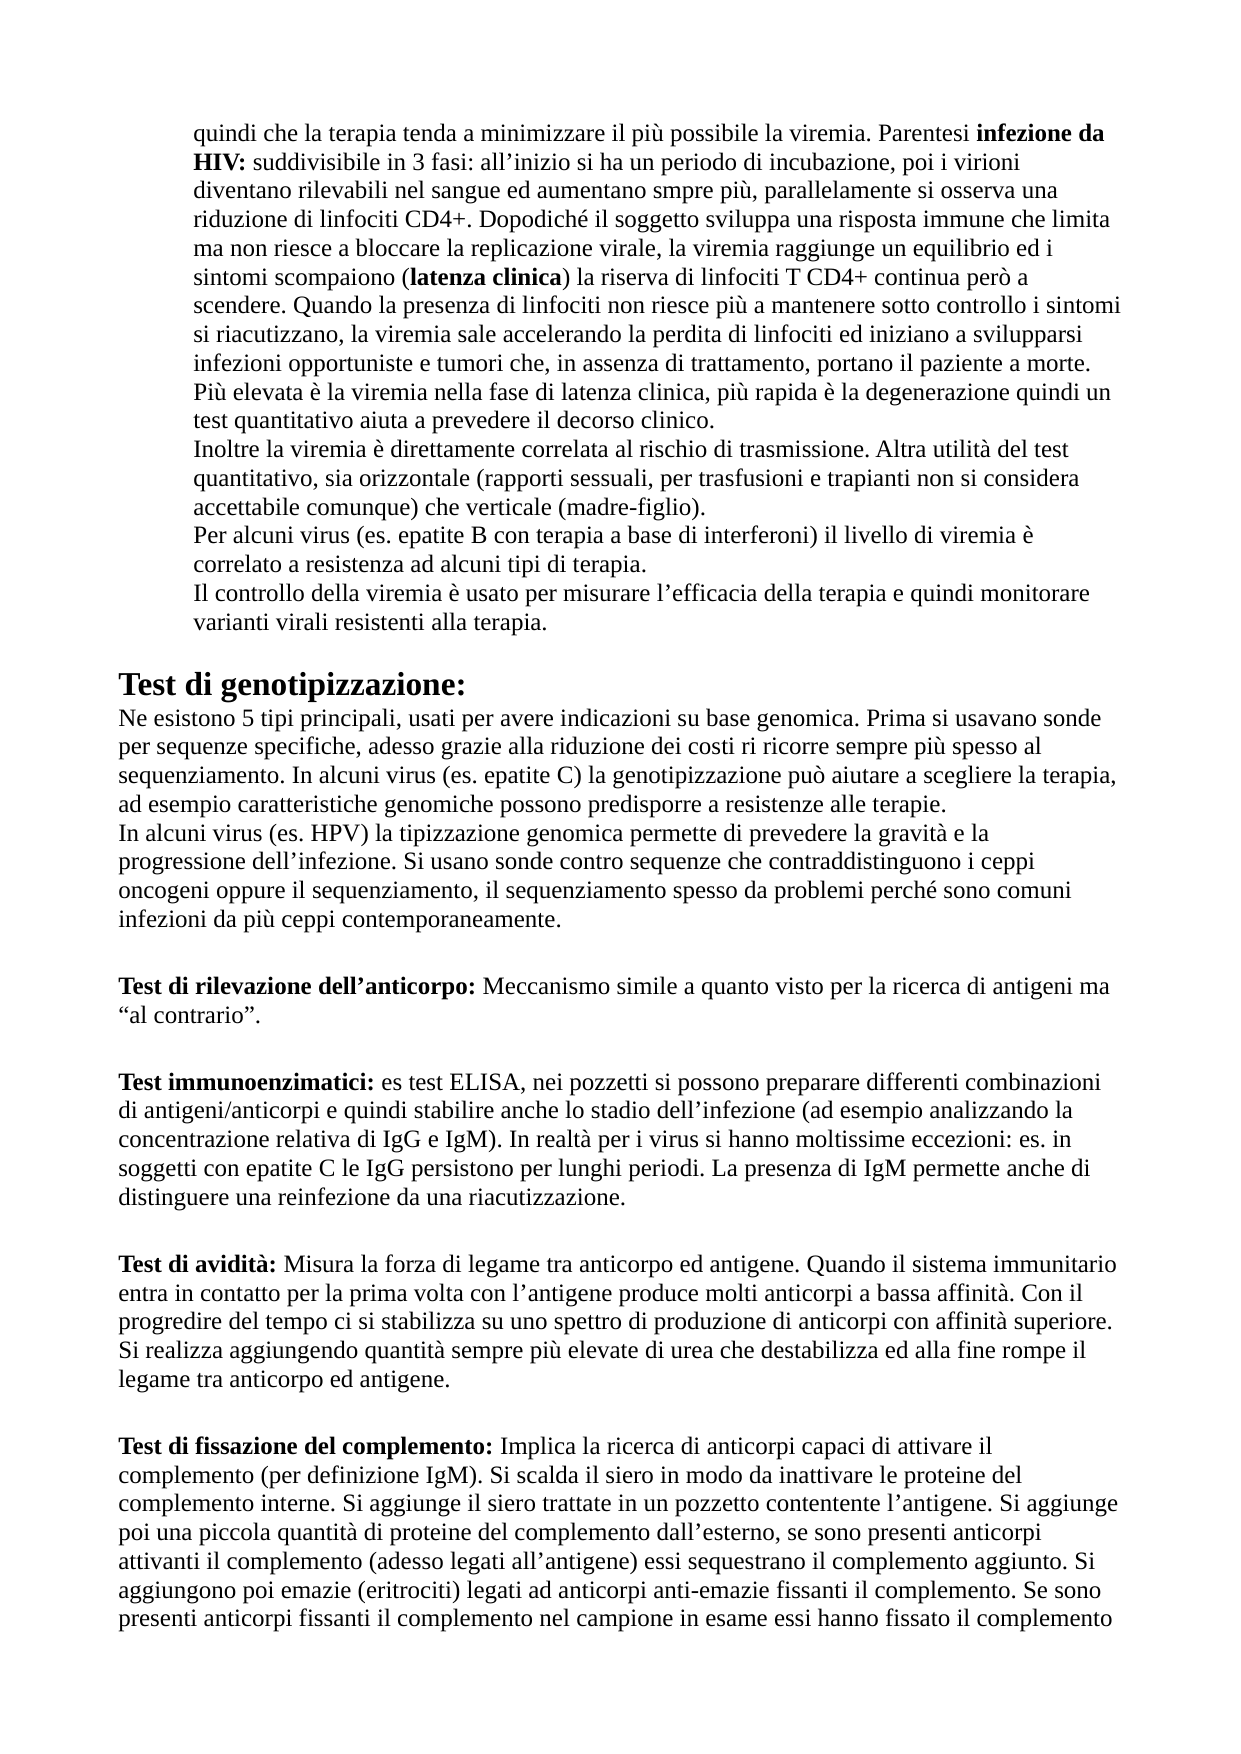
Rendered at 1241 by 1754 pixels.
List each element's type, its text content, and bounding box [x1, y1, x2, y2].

text Test immunoenzimatici: es test ELISA, nei pozzetti si possono preparare differenti combinazioni di antigeni/anticorpi e quindi stabilire anche lo stadio dell’infezione (ad esempio analizzando la concentrazione relativa di IgG e IgM). In realtà per i virus si hanno moltissime eccezioni: es. in soggetti con epatite C le IgG persistono per lunghi periodi. La presenza di IgM permette anche di distinguere una reinfezione da una riacutizzazione. [118, 1067, 1122, 1211]
text Test di avidità: Misura la forza di legame tra anticorpo ed antigene. Quando il sistema immunitario entra in contatto per la prima volta con l’antigene produce molti anticorpi a bassa affinità. Con il progredire del tempo ci si stabilizza su uno spettro di produzione di anticorpi con affinità superiore. Si realizza aggiungendo quantità sempre più elevate di urea che destabilizza ed alla fine rompe il legame tra anticorpo ed antigene. [118, 1249, 1122, 1393]
text Test di fissazione del complemento: Implica la ricerca di anticorpi capaci di attivare il complemento (per definizione IgM). Si scalda il siero in modo da inattivare le proteine del complemento interne. Si aggiunge il siero trattate in un pozzetto contentente l’antigene. Si aggiunge poi una piccola quantità di proteine del complemento dall’esterno, se sono presenti anticorpi attivanti il complemento (adesso legati all’antigene) essi sequestrano il complemento aggiunto. Si aggiungono poi emazie (eritrociti) legati ad anticorpi anti-emazie fissanti il complemento. Se sono presenti anticorpi fissanti il complemento nel campione in esame essi hanno fissato il complemento [118, 1431, 1122, 1632]
text Test di rilevazione dell’anticorpo: Meccanismo simile a quanto visto per la ricerca di antigeni ma “al contrario”. [118, 971, 1122, 1028]
text Test di genotipizzazione: [118, 664, 1122, 703]
list quindi che la terapia tenda a minimizzare il più possibile la viremia. Parentesi infezione da HIV: suddivisibile in 3 fasi: all’inizio si ha un periodo di incubazione, poi i virioni diventano rilevabili nel sangue ed aumentano smpre più, parallelamente si osserva una riduzione di linfociti CD4+. Dopodiché il soggetto sviluppa una risposta immune che limita ma non riesce a bloccare la replicazione virale, la viremia raggiunge un equilibrio ed i sintomi scompaiono (latenza clinica) la riserva di linfociti T CD4+ continua però a scendere. Quando la presenza di linfociti non riesce più a mantenere sotto controllo i sintomi si riacutizzano, la viremia sale accelerando la perdita di linfociti ed iniziano a svilupparsi infezioni opportuniste e tumori che, in assenza di trattamento, portano il paziente a morte. Più elevata è la viremia nella fase di latenza clinica, più rapida è la degenerazione quindi un test quantitativo aiuta a prevedere il decorso clinico. Inoltre la viremia è direttamente correlata al rischio di trasmissione. Altra utilità del test quantitativo, sia orizzontale (rapporti sessuali, per trasfusioni e trapianti non si considera accettabile comunque) che verticale (madre-figlio). Per alcuni virus (es. epatite B con terapia a base di interferoni) il livello di viremia è correlato a resistenza ad alcuni tipi di terapia. Il controllo della viremia è usato per misurare l’efficacia della terapia e quindi monitorare varianti virali resistenti alla terapia. [156, 118, 1122, 636]
text Ne esistono 5 tipi principali, usati per avere indicazioni su base genomica. Prima si usavano sonde per sequenze specifiche, adesso grazie alla riduzione dei costi ri ricorre sempre più spesso al sequenziamento. In alcuni virus (es. epatite C) la genotipizzazione può aiutare a scegliere la terapia, ad esempio caratteristiche genomiche possono predisporre a resistenze alle terapie. In alcuni virus (es. HPV) la tipizzazione genomica permette di prevedere la gravità e la progressione dell’infezione. Si usano sonde contro sequenze che contraddistinguono i ceppi oncogeni oppure il sequenziamento, il sequenziamento spesso da problemi perché sono comuni infezioni da più ceppi contemporaneamente. [118, 703, 1122, 933]
